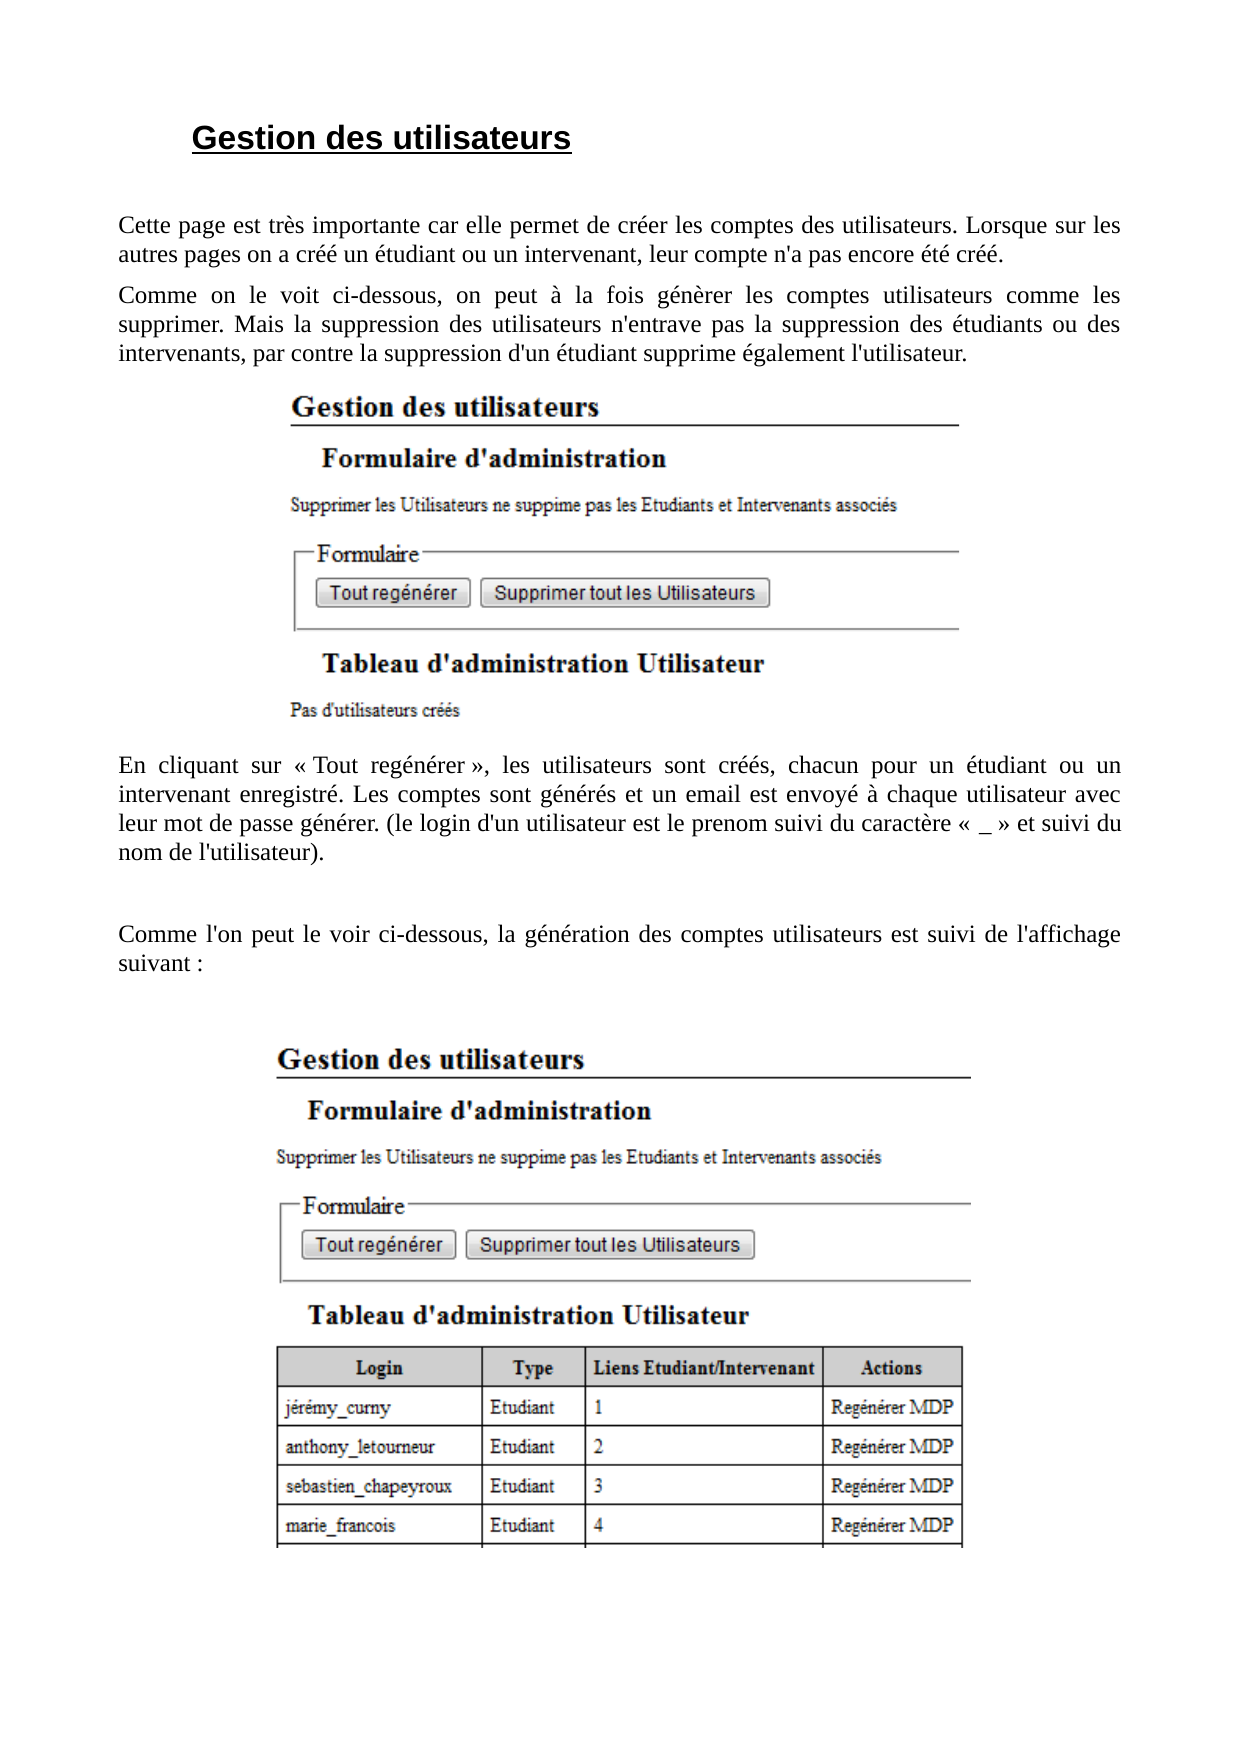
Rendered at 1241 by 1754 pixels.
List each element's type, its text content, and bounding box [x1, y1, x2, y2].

text Comme on le voit ci-dessous, on peut à la fois génèrer les comptes utilisateurs comme les supprimer. Mais la suppression des utilisateurs n'entrave pas la suppression des étudiants ou des intervenants, par contre la suppression d'un étudiant supprime également l'utilisateur. [118, 281, 1122, 367]
text En cliquant sur « Tout regénérer », les utilisateurs sont créés, chacun pour un étudiant ou un intervenant enregistré. Les comptes sont générés et un email est envoyé à chaque utilisateur avec leur mot de passe générer. (le login d'un utilisateur est le prenom suivi du caractère « _ » et suivi du nom de l'utilisateur). [118, 751, 1122, 866]
text Comme l'on peut le voir ci-dessous, la génération des comptes utilisateurs est suivi de l'affichage suivant : [118, 919, 1122, 977]
subtitle Gestion des utilisateurs [191, 118, 1122, 157]
text Cette page est très importante car elle permet de créer les comptes des utilisateurs. Lorsque sur les autres pages on a créé un étudiant ou un intervenant, leur compte n'a pas encore été créé. [118, 211, 1122, 268]
